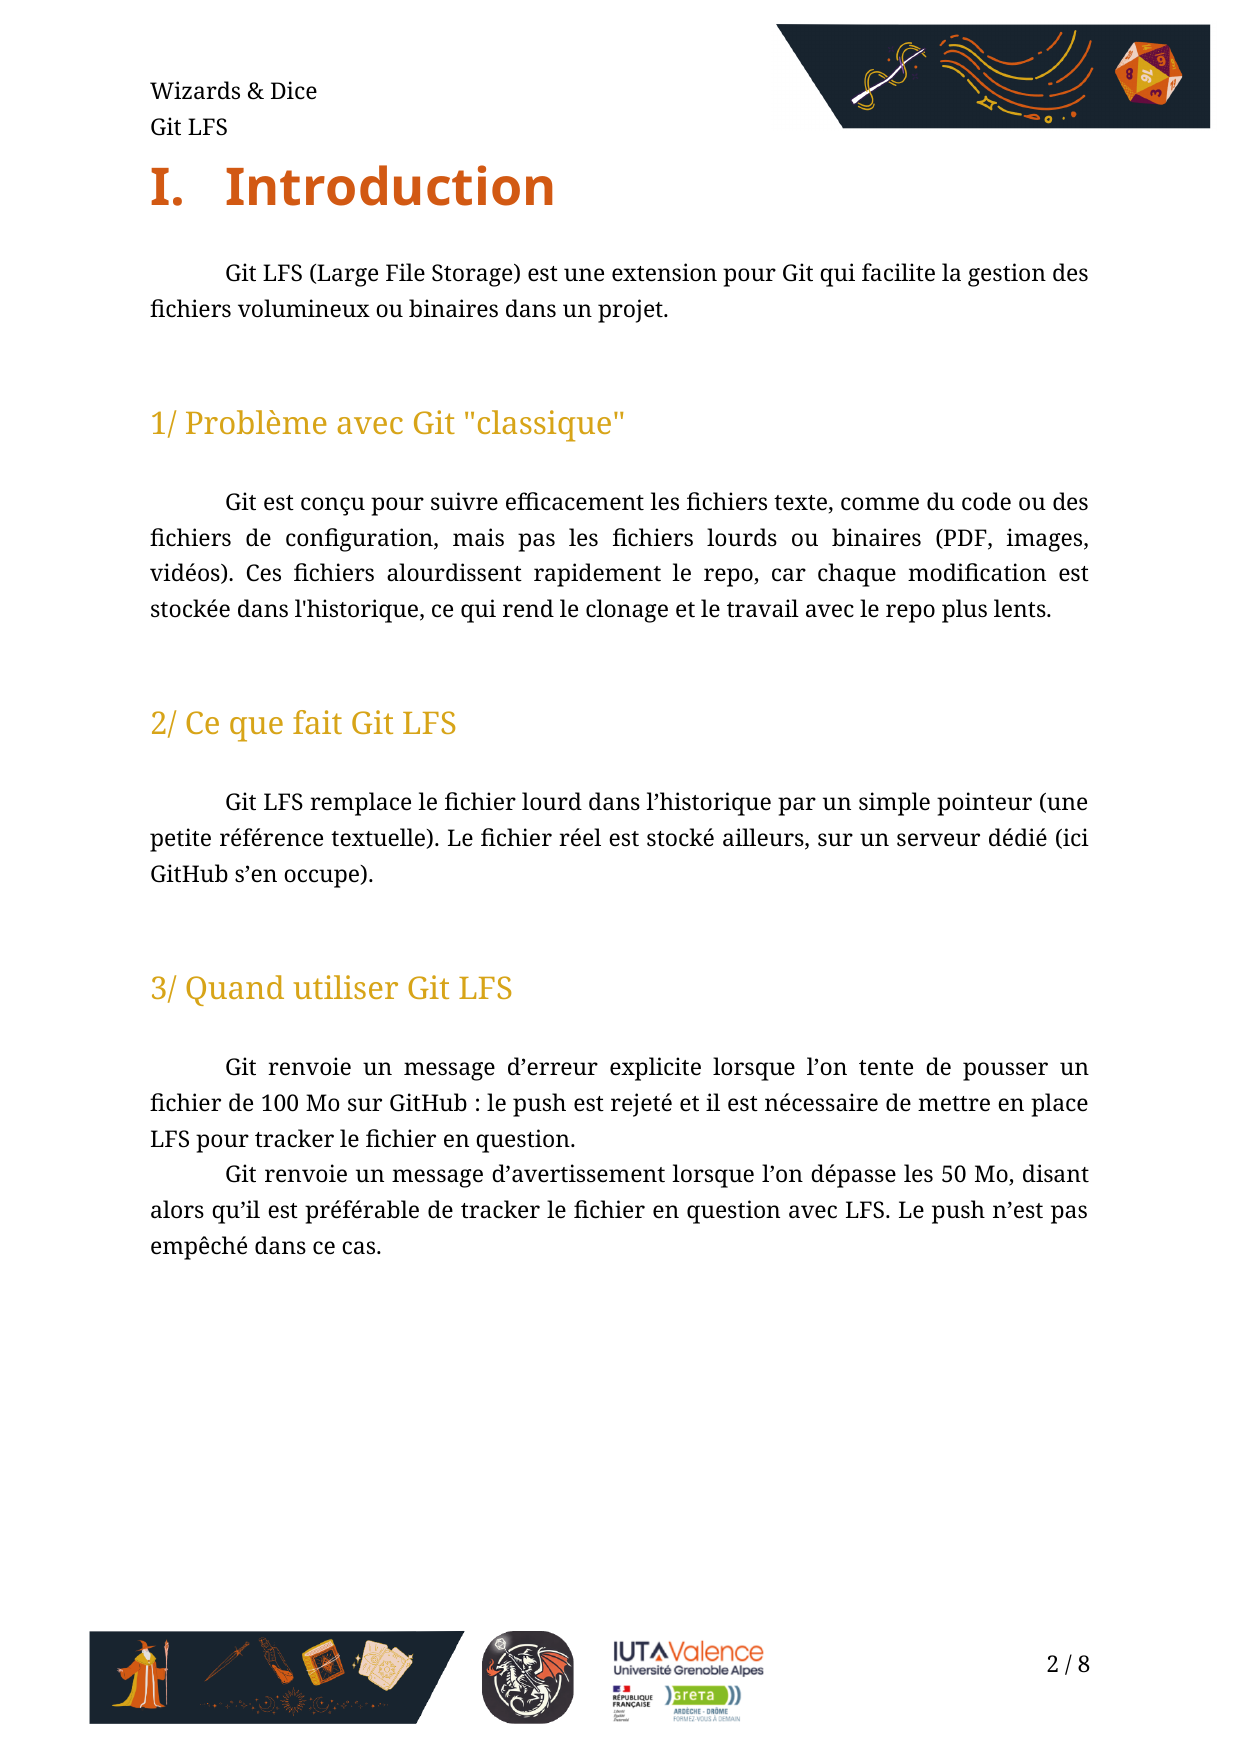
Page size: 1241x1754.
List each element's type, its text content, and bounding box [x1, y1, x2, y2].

subtitle Introduction [150, 150, 1090, 221]
subtitle Quand utiliser Git LFS [150, 966, 1090, 1008]
subtitle Ce que fait Git LFS [150, 701, 1090, 744]
text Git est conçu pour suivre efficacement les fichiers texte, comme du code ou des fichiers de configuration, mais pas les fichiers lourds ou binaires (PDF, images, vidéos). Ces fichiers alourdissent rapidement le repo, car chaque modification est stockée dans l'historique, ce qui rend le clonage et le travail avec le repo plus lents. [150, 486, 1090, 624]
text Git LFS remplace le fichier lourd dans l’historique par un simple pointeur (une petite référence textuelle). Le fichier réel est stocké ailleurs, sur un serveur dédié (ici GitHub s’en occupe). [150, 786, 1090, 889]
text Git LFS (Large File Storage) est une extension pour Git qui facilite la gestion des fichiers volumineux ou binaires dans un projet. [150, 257, 1090, 324]
picture [771, 21, 1218, 131]
text Git renvoie un message d’erreur explicite lorsque l’on tente de pousser un fichier de 100 Mo sur GitHub : le push est rejeté et il est nécessaire de mettre en place LFS pour tracker le fichier en question. [150, 1051, 1090, 1154]
picture [81, 1620, 788, 1733]
subtitle Problème avec Git "classique" [150, 401, 1090, 443]
text Git renvoie un message d’avertissement lorsque l’on dépasse les 50 Mo, disant alors qu’il est préférable de tracker le fichier en question avec LFS. Le push n’est pas empêché dans ce cas. [150, 1158, 1090, 1262]
